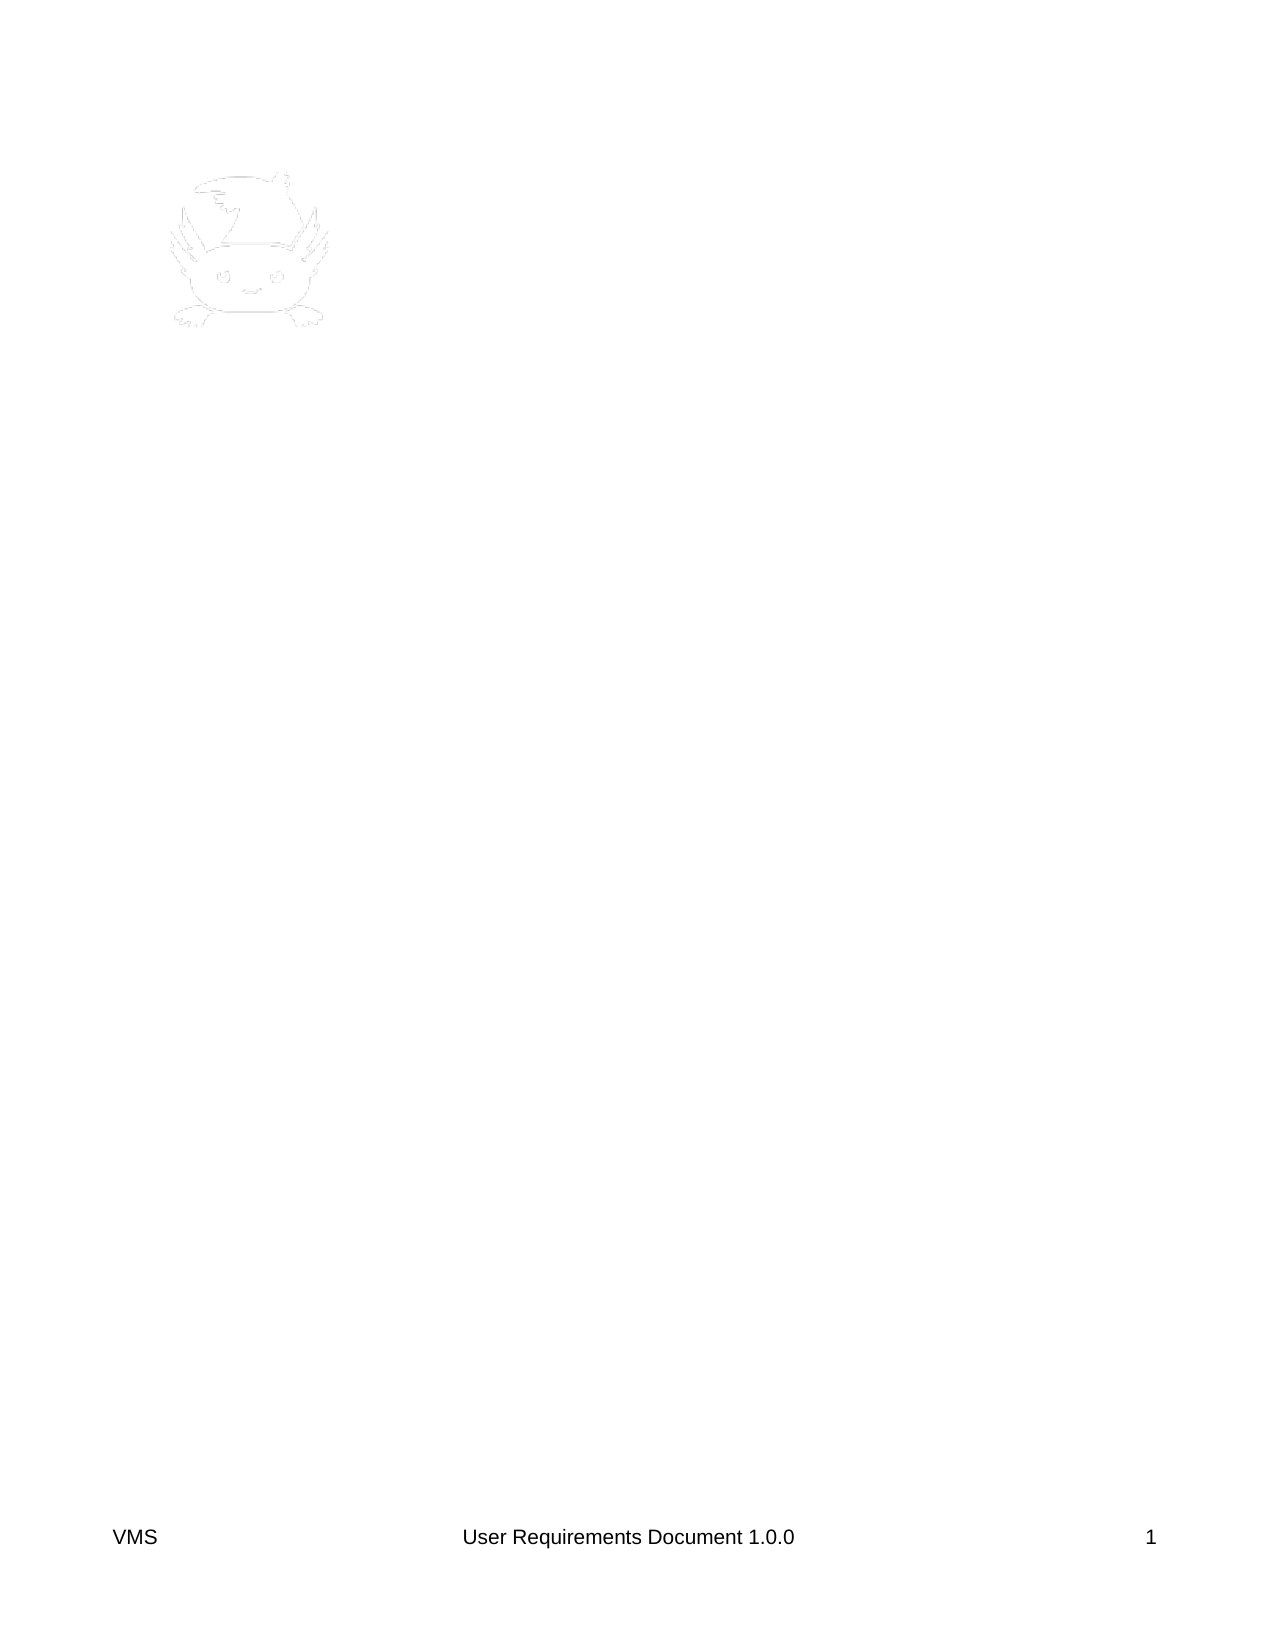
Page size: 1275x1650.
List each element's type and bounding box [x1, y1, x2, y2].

picture [150, 150, 350, 350]
